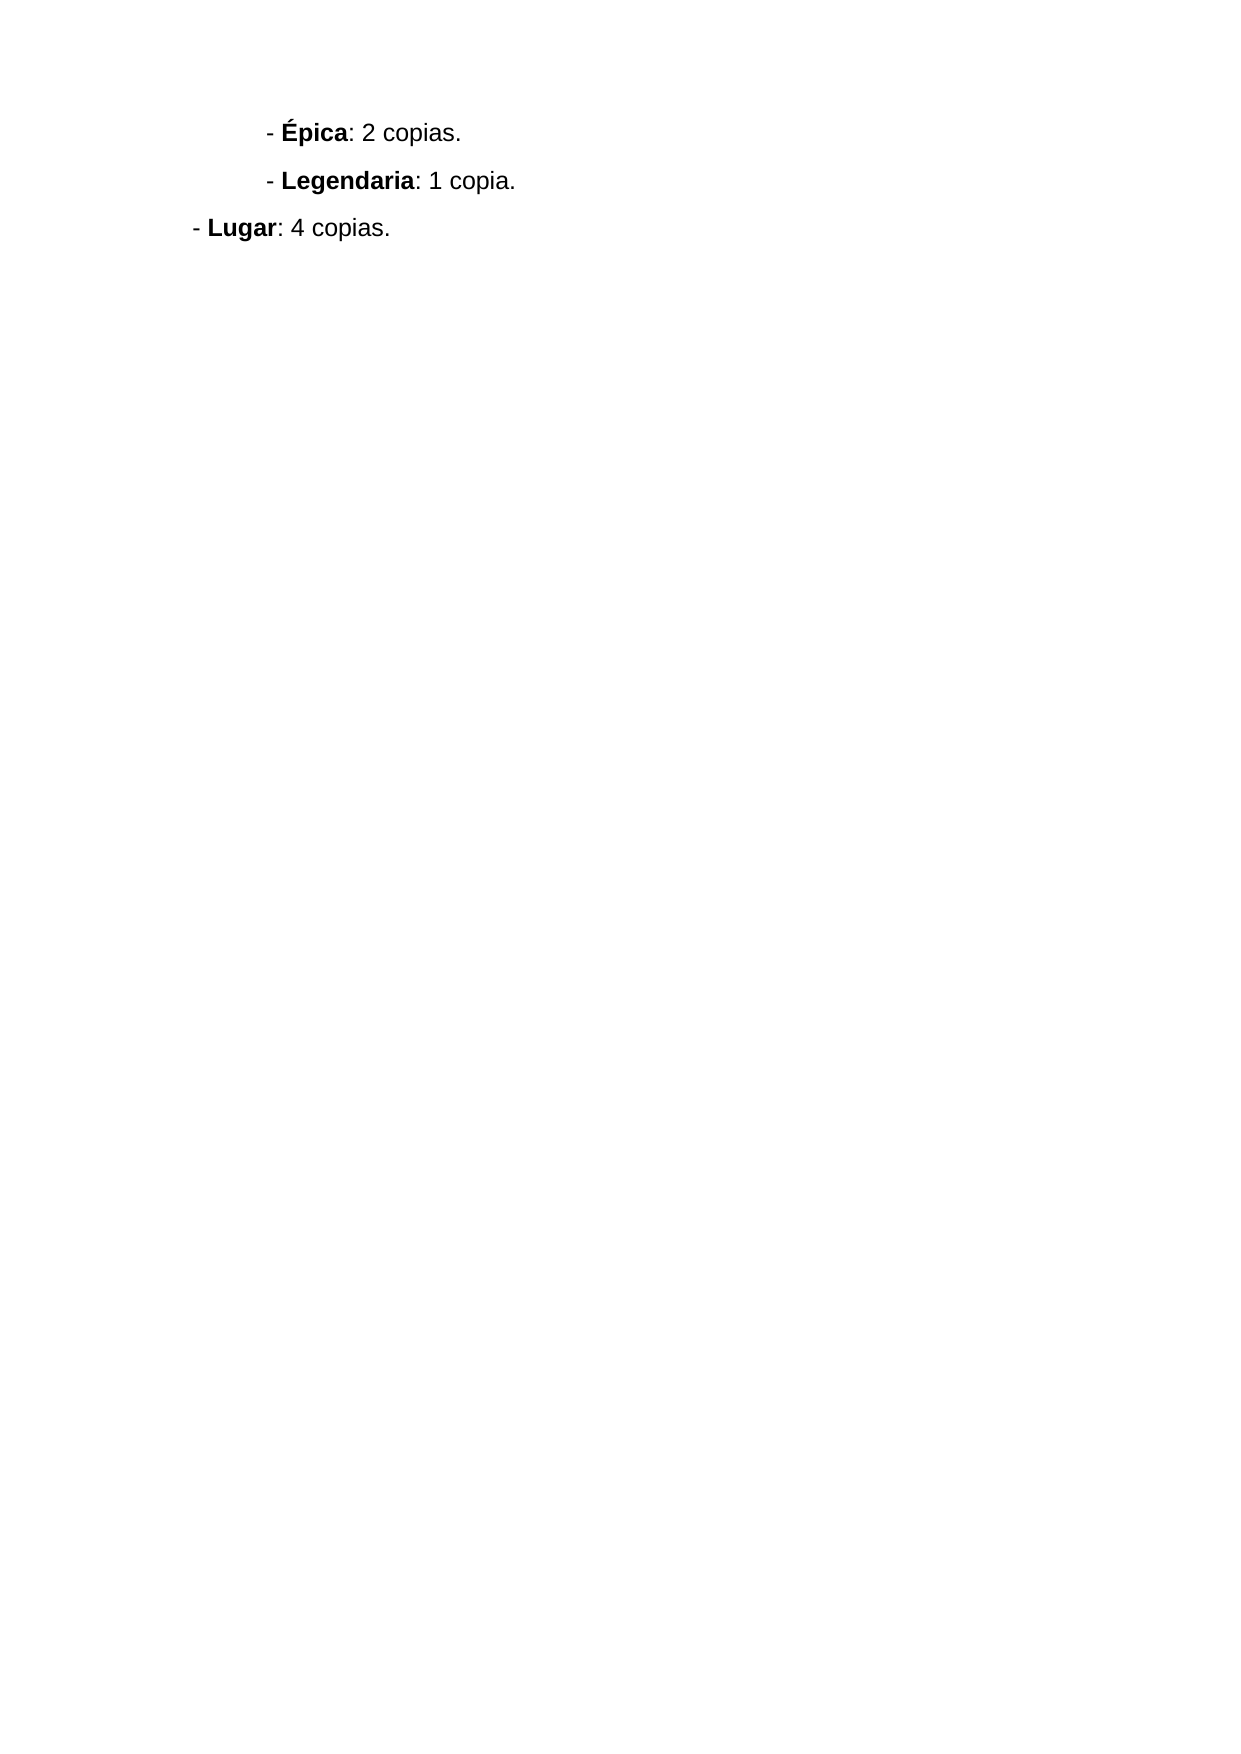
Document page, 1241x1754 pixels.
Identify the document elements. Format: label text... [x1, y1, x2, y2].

text - Legendaria: 1 copia. [118, 166, 1122, 194]
text - Lugar: 4 copias. [118, 213, 1122, 242]
text - Épica: 2 copias. [118, 118, 1122, 147]
